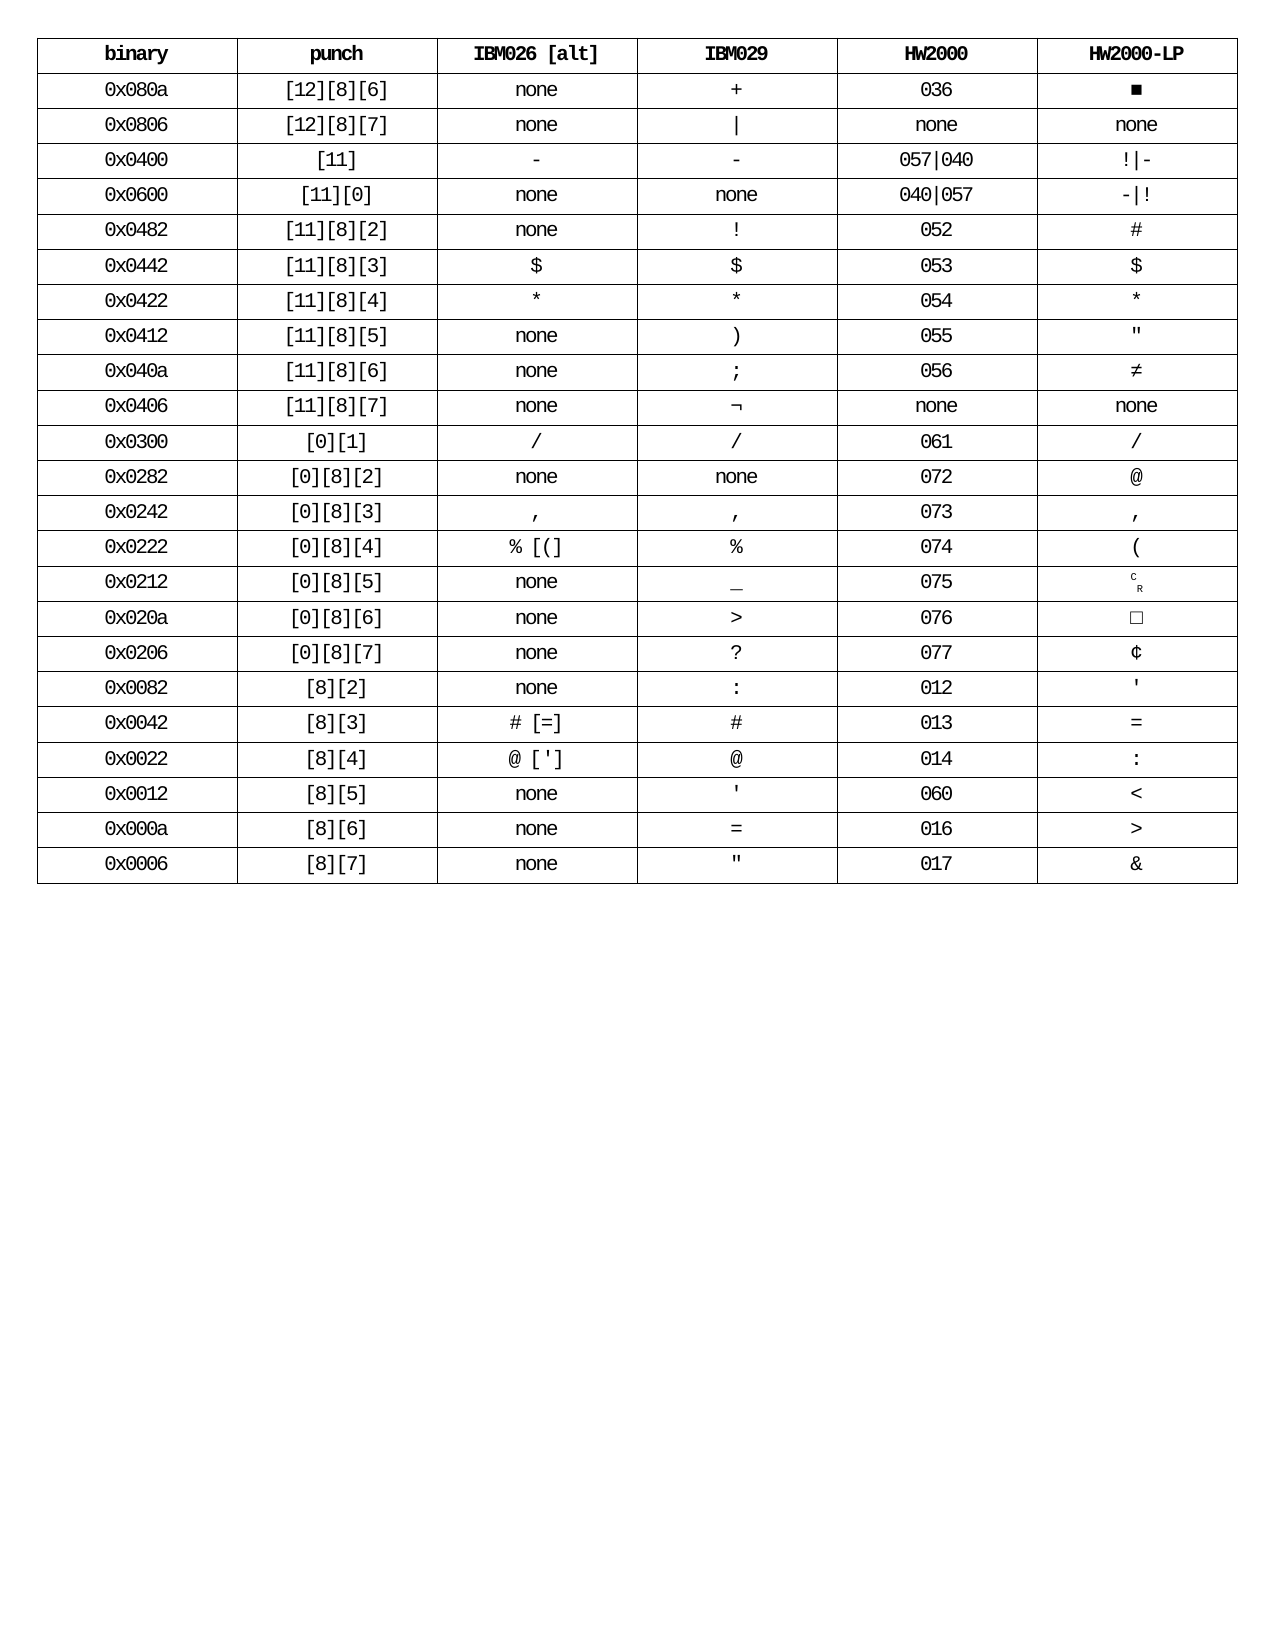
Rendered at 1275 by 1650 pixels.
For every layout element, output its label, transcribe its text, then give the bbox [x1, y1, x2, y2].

table_cell % [(] [438, 531, 637, 566]
table_cell ¢ [1038, 637, 1237, 671]
table_cell 040|057 [838, 179, 1037, 213]
table_cell " [1038, 320, 1237, 354]
table_cell 0x0422 [38, 285, 237, 319]
table_cell 0x0042 [38, 707, 237, 742]
table_cell * [1038, 285, 1237, 319]
table_cell none [438, 391, 637, 425]
table_cell none [438, 215, 637, 249]
table_cell * [438, 285, 637, 319]
table_cell ) [638, 320, 837, 354]
table_header IBM029 [638, 39, 837, 73]
table_cell none [438, 778, 637, 812]
table_cell [0][1] [238, 426, 437, 460]
table_cell 0x0442 [38, 250, 237, 284]
table_cell none [638, 179, 837, 213]
table_cell [11] [238, 144, 437, 178]
table_cell none [438, 848, 637, 882]
table_cell [11][8][2] [238, 215, 437, 249]
table_cell [0][8][2] [238, 461, 437, 495]
table_cell none [438, 602, 637, 636]
table_cell 0x0412 [38, 320, 237, 354]
table_cell none [438, 355, 637, 389]
table_cell / [638, 426, 837, 460]
table_cell ■ [1038, 74, 1237, 108]
table_cell @ [1038, 461, 1237, 495]
table_cell 052 [838, 215, 1037, 249]
table_cell 0x0406 [38, 391, 237, 425]
table_cell none [438, 672, 637, 706]
table_cell 0x0082 [38, 672, 237, 706]
table_cell [12][8][7] [238, 109, 437, 143]
table_cell [0][8][3] [238, 496, 437, 530]
table_cell 0x0012 [38, 778, 237, 812]
table_cell 0x000a [38, 813, 237, 847]
table_cell [11][8][4] [238, 285, 437, 319]
table_cell 060 [838, 778, 1037, 812]
table_header HW2000 [838, 39, 1037, 73]
table_cell 054 [838, 285, 1037, 319]
table_cell ? [638, 637, 837, 671]
table_cell none [438, 461, 637, 495]
table_cell # [=] [438, 707, 637, 742]
table_cell -|! [1038, 179, 1237, 213]
table_cell 012 [838, 672, 1037, 706]
table_cell ! [638, 215, 837, 249]
table_header HW2000-LP [1038, 39, 1237, 73]
table_cell [8][2] [238, 672, 437, 706]
table_cell , [638, 496, 837, 530]
table_cell 075 [838, 567, 1037, 601]
table_cell 0x020a [38, 602, 237, 636]
table_cell = [1038, 707, 1237, 742]
table_cell : [638, 672, 837, 706]
table_cell [0][8][5] [238, 567, 437, 601]
table_cell 016 [838, 813, 1037, 847]
table_cell ≠ [1038, 355, 1237, 389]
table_cell none [438, 637, 637, 671]
table_cell [11][8][7] [238, 391, 437, 425]
table_cell 0x0282 [38, 461, 237, 495]
table_cell " [638, 848, 837, 882]
table_cell none [1038, 109, 1237, 143]
table_cell ' [1038, 672, 1237, 706]
table_cell none [438, 813, 637, 847]
table_cell 061 [838, 426, 1037, 460]
table_cell < [1038, 778, 1237, 812]
table_cell - [438, 144, 637, 178]
table_cell - [638, 144, 837, 178]
table_cell 0x0400 [38, 144, 237, 178]
table_cell [11][8][3] [238, 250, 437, 284]
table_cell none [838, 391, 1037, 425]
table_cell 0x0482 [38, 215, 237, 249]
table_cell 036 [838, 74, 1037, 108]
table_cell 0x0206 [38, 637, 237, 671]
table_cell 0x040a [38, 355, 237, 389]
table_cell @ [638, 743, 837, 777]
table_cell none [438, 320, 637, 354]
table_cell + [638, 74, 837, 108]
table_cell ' [638, 778, 837, 812]
table_cell none [438, 109, 637, 143]
table_cell 0x0806 [38, 109, 237, 143]
table_cell * [638, 285, 837, 319]
table_cell 014 [838, 743, 1037, 777]
table_cell □ [1038, 602, 1237, 636]
table_cell 076 [838, 602, 1037, 636]
table_cell $ [438, 250, 637, 284]
table_header punch [238, 39, 437, 73]
table_cell ( [1038, 531, 1237, 566]
table_cell none [438, 74, 637, 108]
table_cell & [1038, 848, 1237, 882]
table_cell none [1038, 391, 1237, 425]
table_cell none [438, 179, 637, 213]
table_cell 056 [838, 355, 1037, 389]
table_cell [8][5] [238, 778, 437, 812]
table_cell 053 [838, 250, 1037, 284]
table_cell !|- [1038, 144, 1237, 178]
table_cell = [638, 813, 837, 847]
table_cell 0x0242 [38, 496, 237, 530]
table_cell % [638, 531, 837, 566]
table_cell ¬ [638, 391, 837, 425]
table_cell | [638, 109, 837, 143]
table_cell none [638, 461, 837, 495]
table_cell $ [1038, 250, 1237, 284]
table_cell [0][8][4] [238, 531, 437, 566]
table_cell 013 [838, 707, 1037, 742]
table_cell > [1038, 813, 1237, 847]
table_cell [0][8][6] [238, 602, 437, 636]
table_cell > [638, 602, 837, 636]
table_cell : [1038, 743, 1237, 777]
table_cell # [1038, 215, 1237, 249]
table_cell $ [638, 250, 837, 284]
table_cell [11][8][5] [238, 320, 437, 354]
table_cell 074 [838, 531, 1037, 566]
table_header binary [38, 39, 237, 73]
table_cell [12][8][6] [238, 74, 437, 108]
table_cell , [1038, 496, 1237, 530]
table_cell # [638, 707, 837, 742]
table_cell 073 [838, 496, 1037, 530]
table_cell 057|040 [838, 144, 1037, 178]
table_cell none [838, 109, 1037, 143]
table_cell [0][8][7] [238, 637, 437, 671]
table_cell 0x0006 [38, 848, 237, 882]
table_cell ; [638, 355, 837, 389]
table_cell CR [1038, 567, 1237, 601]
table_cell @ ['] [438, 743, 637, 777]
table_cell 0x0222 [38, 531, 237, 566]
table_cell 072 [838, 461, 1037, 495]
table_header IBM026 [alt] [438, 39, 637, 73]
table_cell [11][8][6] [238, 355, 437, 389]
table_cell 0x080a [38, 74, 237, 108]
table_cell none [438, 567, 637, 601]
table_cell 0x0600 [38, 179, 237, 213]
table_cell 0x0022 [38, 743, 237, 777]
table_cell 017 [838, 848, 1037, 882]
table_cell [8][4] [238, 743, 437, 777]
table_cell / [1038, 426, 1237, 460]
table_cell [8][3] [238, 707, 437, 742]
table_cell _ [638, 567, 837, 601]
table_cell [8][6] [238, 813, 437, 847]
table_cell 0x0212 [38, 567, 237, 601]
table_cell [8][7] [238, 848, 437, 882]
table_cell [11][0] [238, 179, 437, 213]
table_cell 055 [838, 320, 1037, 354]
table_cell , [438, 496, 637, 530]
table_cell 0x0300 [38, 426, 237, 460]
table_cell / [438, 426, 637, 460]
table_cell 077 [838, 637, 1037, 671]
